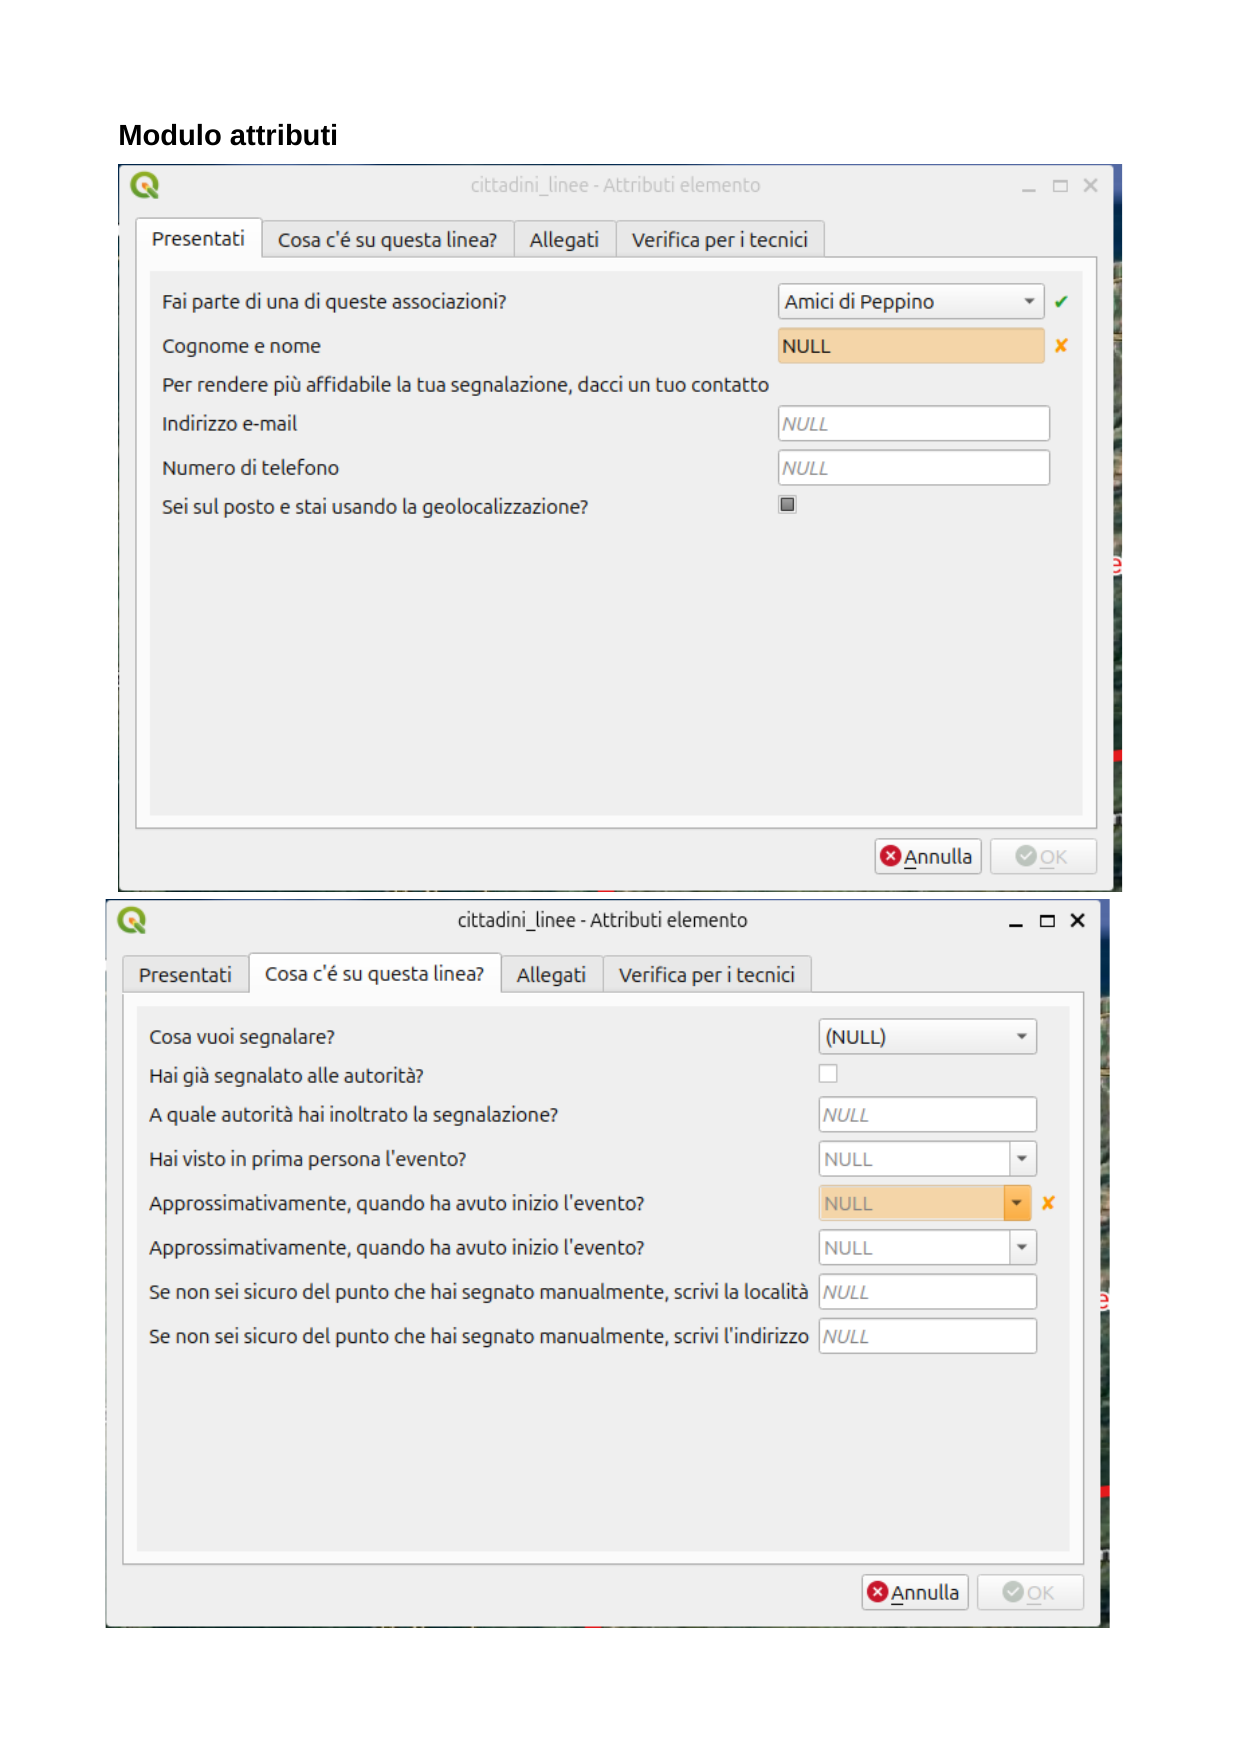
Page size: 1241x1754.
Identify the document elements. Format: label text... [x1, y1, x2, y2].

subtitle Modulo attributi [118, 118, 1122, 152]
picture [118, 164, 1123, 892]
picture [105, 899, 1110, 1628]
